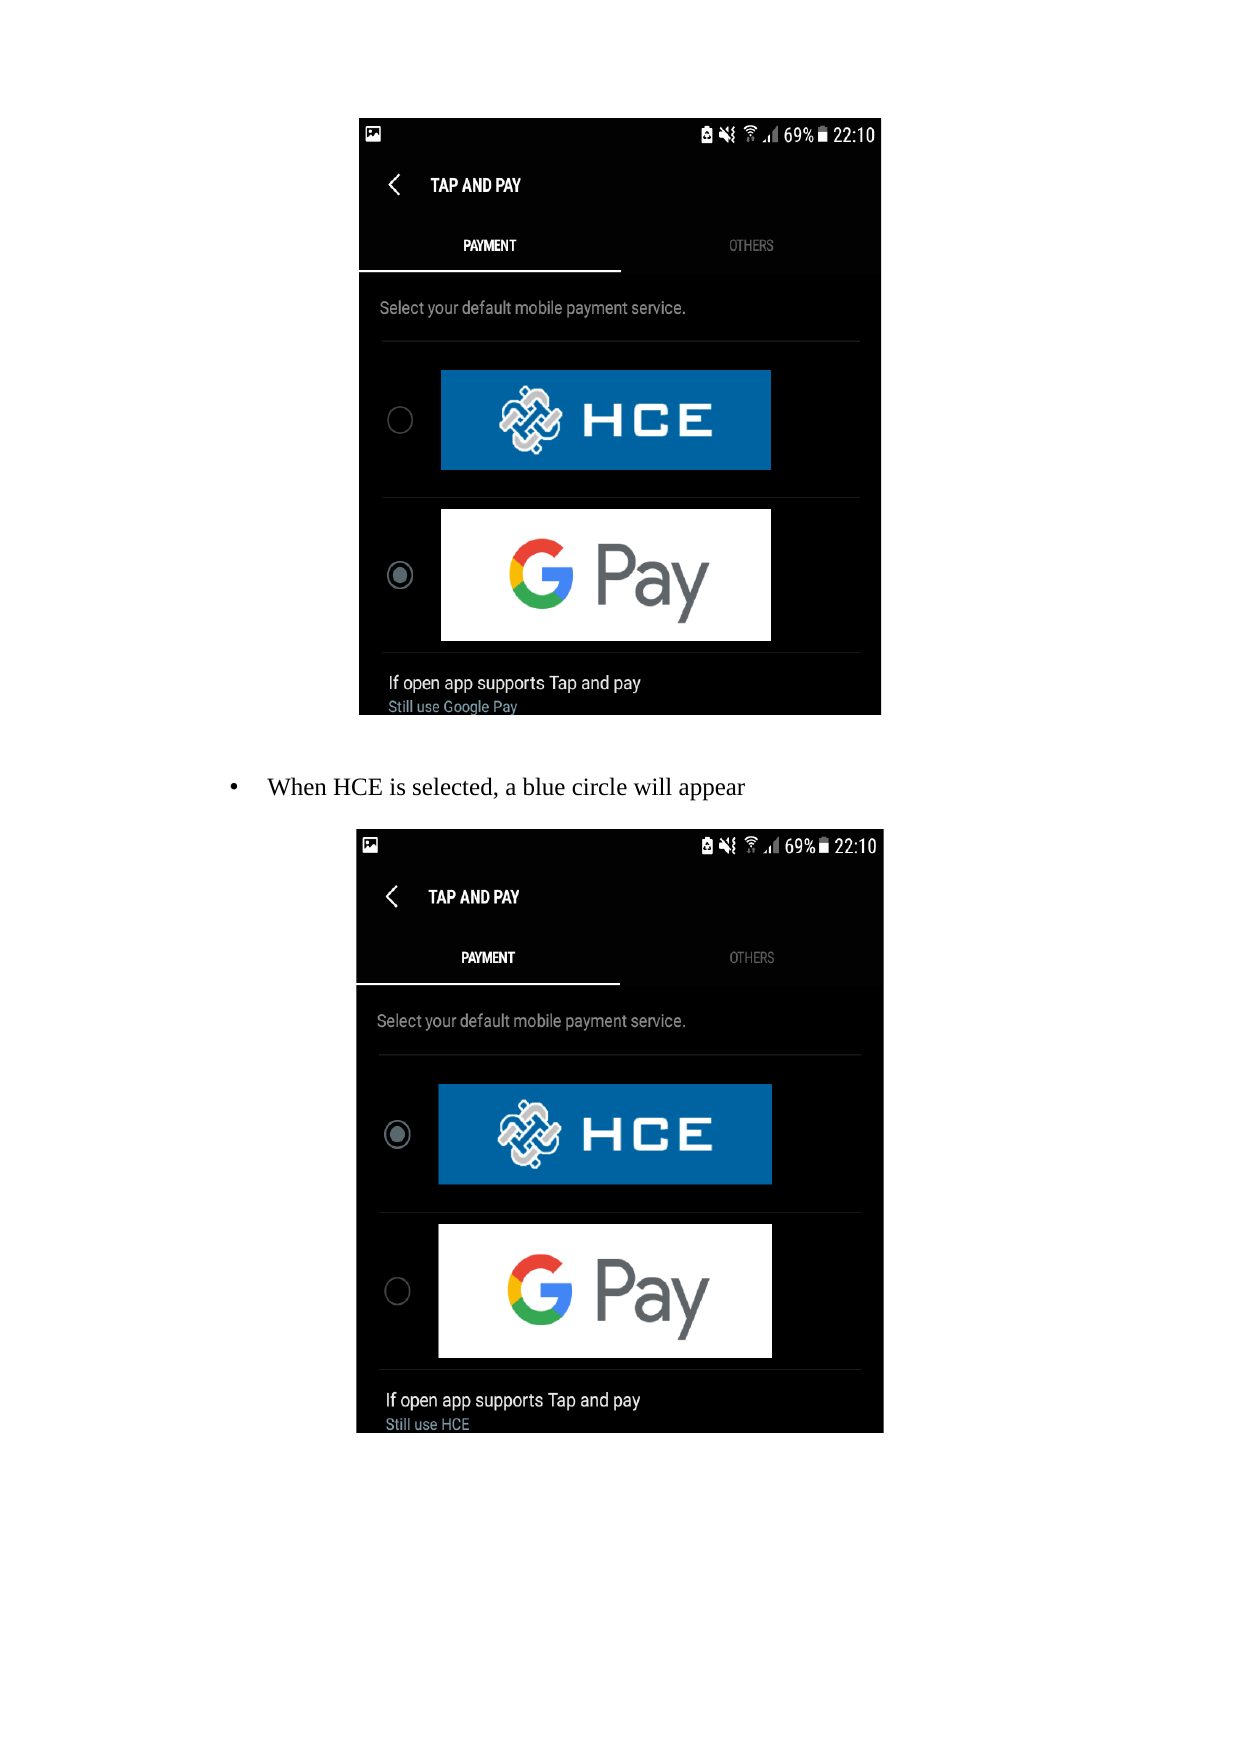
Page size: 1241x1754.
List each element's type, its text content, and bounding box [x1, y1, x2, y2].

list When HCE is selected, a blue circle will appear [229, 772, 1122, 801]
